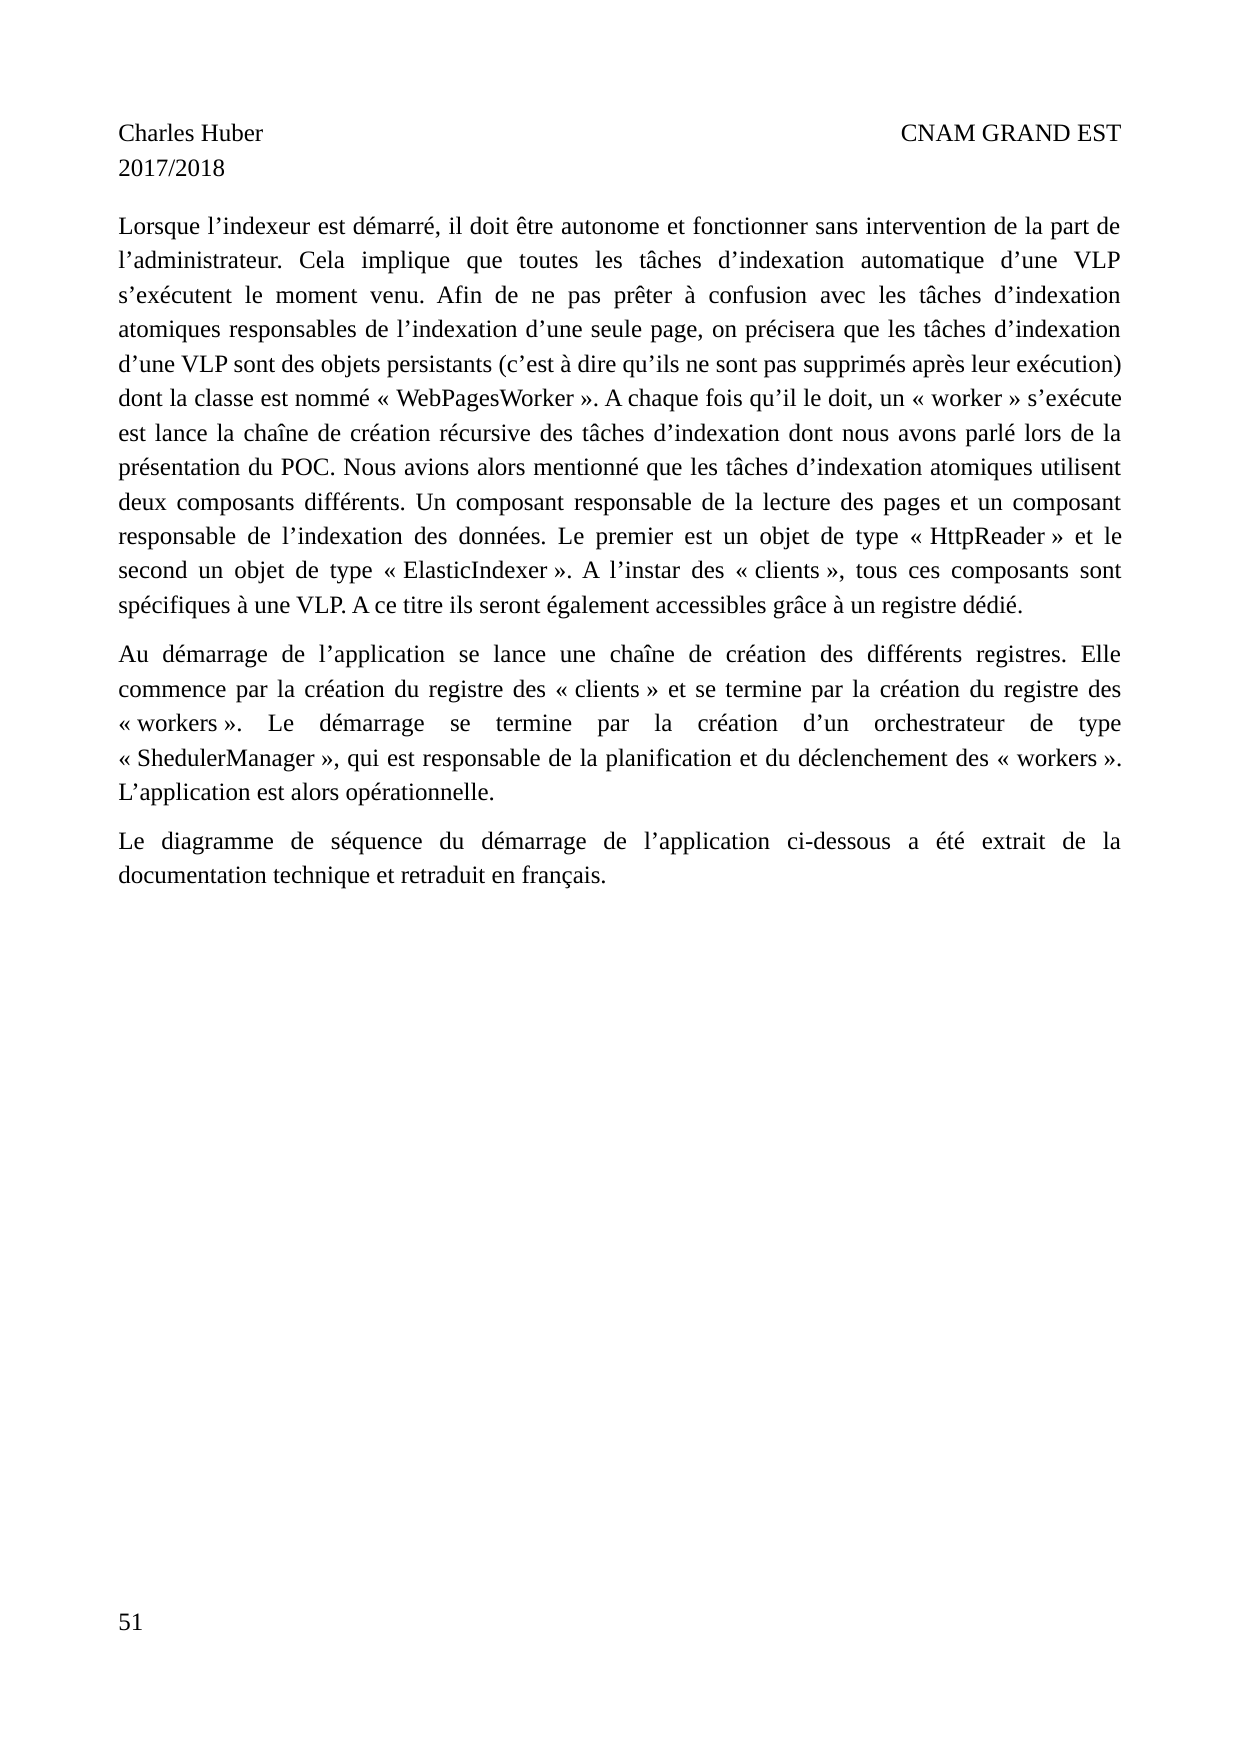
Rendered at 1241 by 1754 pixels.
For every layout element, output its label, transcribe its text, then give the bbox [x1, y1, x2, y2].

text Le diagramme de séquence du démarrage de l’application ci-dessous a été extrait de la documentation technique et retraduit en français. [118, 826, 1122, 889]
text Lorsque l’indexeur est démarré, il doit être autonome et fonctionner sans intervention de la part de l’administrateur. Cela implique que toutes les tâches d’indexation automatique d’une VLP s’exécutent le moment venu. Afin de ne pas prêter à confusion avec les tâches d’indexation atomiques responsables de l’indexation d’une seule page, on précisera que les tâches d’indexation d’une VLP sont des objets persistants (c’est à dire qu’ils ne sont pas supprimés après leur exécution) dont la classe est nommé « WebPagesWorker ». A chaque fois qu’il le doit, un « worker » s’exécute est lance la chaîne de création récursive des tâches d’indexation dont nous avons parlé lors de la présentation du POC. Nous avions alors mentionné que les tâches d’indexation atomiques utilisent deux composants différents. Un composant responsable de la lecture des pages et un composant responsable de l’indexation des données. Le premier est un objet de type « HttpReader » et le second un objet de type « ElasticIndexer ». A l’instar des « clients », tous ces composants sont spécifiques à une VLP. A ce titre ils seront également accessibles grâce à un registre dédié. [118, 211, 1122, 619]
text Au démarrage de l’application se lance une chaîne de création des différents registres. Elle commence par la création du registre des « clients » et se termine par la création du registre des « workers ». Le démarrage se termine par la création d’un orchestrateur de type « ShedulerManager », qui est responsable de la planification et du déclenchement des « workers ». L’application est alors opérationnelle. [118, 639, 1122, 806]
